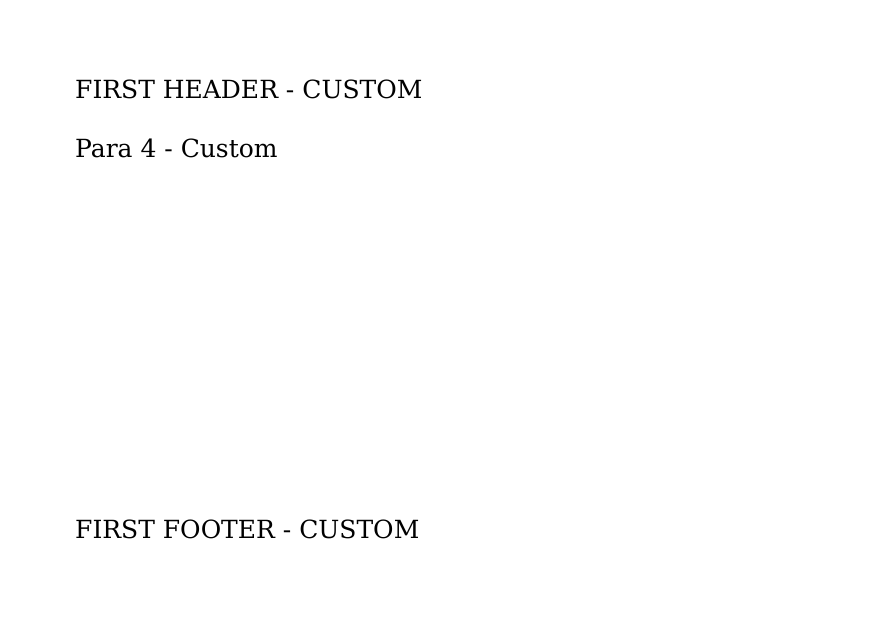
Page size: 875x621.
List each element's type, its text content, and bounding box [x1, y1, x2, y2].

text Para 4 - Custom [75, 134, 799, 163]
